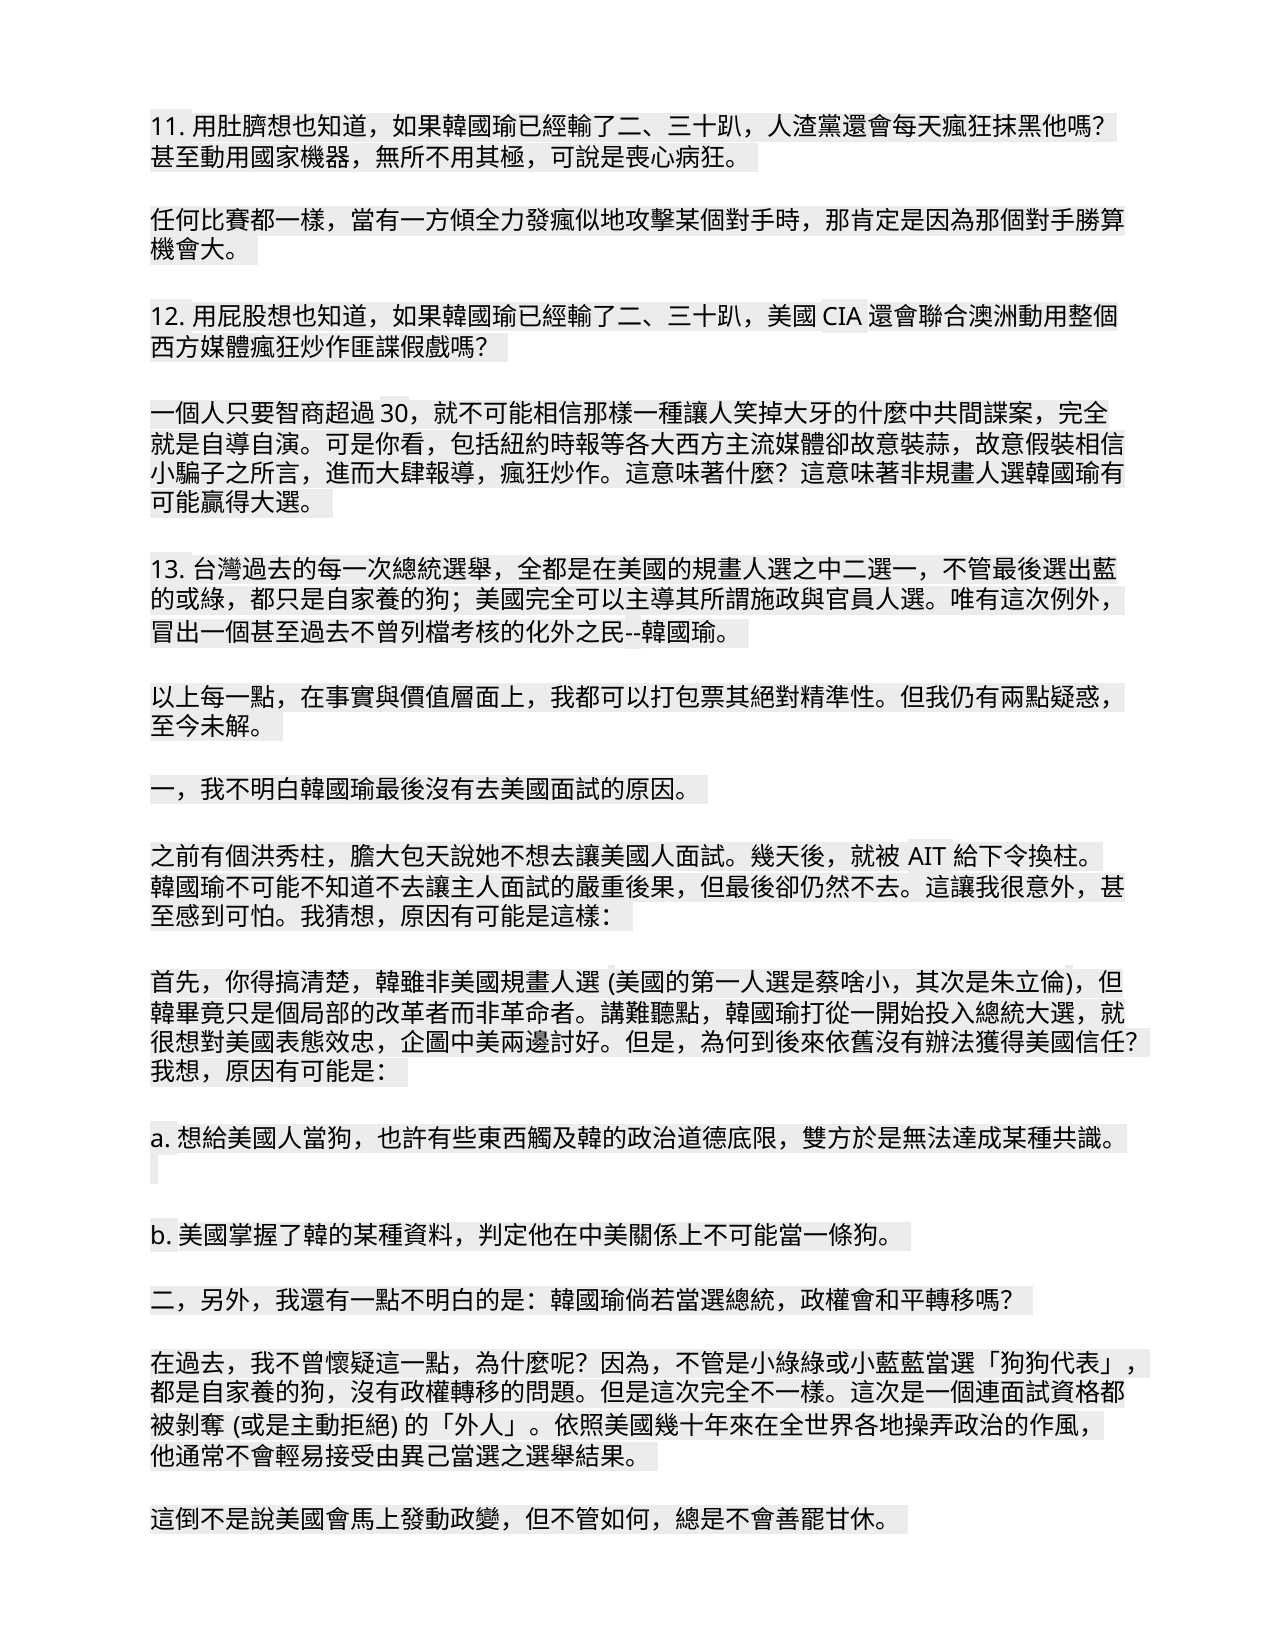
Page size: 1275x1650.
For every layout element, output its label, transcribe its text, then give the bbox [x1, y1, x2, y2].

text 卡韓政變 (198)：我所知道的以及我所不知道的 陳真 2019.12. 02. 懶得仔細說，光說幾點顛撲不破的結論： 1. 投廢票是綠營的重大陽謀之一：故意把0比100、善與惡的絕對對比，各打五十大板，故意打成兩顆爛蘋果，以便打擊對方。 天底下不存在這樣一種所謂表達中立超然的選項，因為不投票或投廢票本身，基本上還是一種「投票」行為，而且是極端有利於綠營。大家可別上當。 2. 這次總統大選，更是絲毫不存在所謂「兩個爛蘋果」的問題。這次總統大選，存在的是「善 vs.惡」的對比，「人渣政客 vs. 良善政治家」的選擇，而非兩爛擇一。 3. 國民黨很爛，但韓國瑜做為一個政治人物，卻是極其罕見之無私良善與正直，只有陳定南可以與之相提並論。 4. 國民黨很爛，但再怎麼爛也還是贏過人渣黨及其所有尾巴黨及宋郭柯人渣黨側翼聯盟。 5. 政黨票請投新黨或勞動黨，別投給國民黨，別讓老賊吳敦義進入國會。至於其他人渣黨聯盟就更不用說了，應該掃入垃圾筒。 6. 所謂時代力量和什麼社民黨、綠黨等等等尾巴黨，尾巴就是尾巴，尾巴不會搖狗，不存在什麼尾巴黨和人渣黨互相打擊的問題，那是在演戲騙小孩。 7. 「宋郭柯人渣黨側翼聯盟」也一樣是在演戲，它不折不扣就是人渣黨的側翼，共同敵人就是韓國瑜。只要打倒韓國瑜，剩下的就只是各方豺狼虎豹之權力與利益分贓的問題。 8. 任何人，只要稍微明白一點點黨外歷史，就一定知道宋楚瑜這位貪婪邪惡的黨國餘孽從過去到現在是如何為非作歹。他奉行的思想就是看哪有權力就往哪兒靠，惡性程度非常高，真的是壞透了。你看他跟誰結盟，就能知道這樣一個聯盟是何種汙穢屬性。 9. 韓國瑜一人打全部。因為，以吳敦義、朱立倫與王金平等人為首的傳統權貴國民黨，其實也不希望韓國瑜勝選。因為，韓若勝選，他們很可能連原來的舞台都沒了。但是，人渣黨若依舊掌權，他們就繼續還有得混。 10. 韓國瑜至今仍舊充滿勝算。 民調大多是假的，少數是真，但已無法反映現實。生活中，我所認識的韓粉，100個之中，有99個沉默不表態(因為對韓之抹黑，已把整個社會炒作成一種獵巫氛圍)，但他們挺韓之心並未改變。 11. 用肚臍想也知道，如果韓國瑜已經輸了二、三十趴，人渣黨還會每天瘋狂抹黑他嗎？甚至動用國家機器，無所不用其極，可說是喪心病狂。 任何比賽都一樣，當有一方傾全力發瘋似地攻擊某個對手時，那肯定是因為那個對手勝算機會大。 12. 用屁股想也知道，如果韓國瑜已經輸了二、三十趴，美國CIA 還會聯合澳洲動用整個西方媒體瘋狂炒作匪諜假戲嗎？ 一個人只要智商超過30，就不可能相信那樣一種讓人笑掉大牙的什麼中共間諜案，完全就是自導自演。可是你看，包括紐約時報等各大西方主流媒體卻故意裝蒜，故意假裝相信小騙子之所言，進而大肆報導，瘋狂炒作。這意味著什麼？這意味著非規畫人選韓國瑜有可能贏得大選。 13. 台灣過去的每一次總統選舉，全都是在美國的規畫人選之中二選一，不管最後選出藍的或綠，都只是自家養的狗；美國完全可以主導其所謂施政與官員人選。唯有這次例外，冒出一個甚至過去不曾列檔考核的化外之民--韓國瑜。 以上每一點，在事實與價值層面上，我都可以打包票其絕對精準性。但我仍有兩點疑惑，至今未解。 一，我不明白韓國瑜最後沒有去美國面試的原因。 之前有個洪秀柱，膽大包天說她不想去讓美國人面試。幾天後，就被 AIT 給下令換柱。韓國瑜不可能不知道不去讓主人面試的嚴重後果，但最後卻仍然不去。這讓我很意外，甚至感到可怕。我猜想，原因有可能是這樣： 首先，你得搞清楚，韓雖非美國規畫人選 (美國的第一人選是蔡啥小，其次是朱立倫)，但韓畢竟只是個局部的改革者而非革命者。講難聽點，韓國瑜打從一開始投入總統大選，就很想對美國表態效忠，企圖中美兩邊討好。但是，為何到後來依舊沒有辦法獲得美國信任？我想，原因有可能是： a. 想給美國人當狗，也許有些東西觸及韓的政治道德底限，雙方於是無法達成某種共識。 b. 美國掌握了韓的某種資料，判定他在中美關係上不可能當一條狗。 二，另外，我還有一點不明白的是：韓國瑜倘若當選總統，政權會和平轉移嗎？ 在過去，我不曾懷疑這一點，為什麼呢？因為，不管是小綠綠或小藍藍當選「狗狗代表」，都是自家養的狗，沒有政權轉移的問題。但是這次完全不一樣。這次是一個連面試資格都被剝奪 (或是主動拒絕) 的「外人」。依照美國幾十年來在全世界各地操弄政治的作風，他通常不會輕易接受由異己當選之選舉結果。 這倒不是說美國會馬上發動政變，但不管如何，總是不會善罷甘休。 AIT 這兩年透過人渣黨積極推動極右的「麥卡錫五法」，彷彿一心就是要回到蔣介石年代，拼命就是想追捕與打壓任何親中人事物。此一舉動並不尋常，特別是在於這樣一個時間點，更顯詭異。你可以看得出來，美國顯然已經連假裝一下台灣的所謂民主之表面形象都懶得維持了，這顯示了時間上的某種急迫性，簡單說就是一種根本布局與攤牌之迫在眉睫。 如果我的猜想具有某種合理性，那麼，和平政權轉移就不一定能夠那麼理所當然。 至於「麥卡錫五法」做為一種布局，也不會只是拿來當做裝飾品，而有可能是為日後變局先設下某種法律基礎，以便對付異己；一如美國長年以來在各地之所為。過去蔣家年代，美國不也就是用同樣的手法，扶植蔣家，擴散與渲染反共氛圍，在島內大肆搜捕或殺害十幾萬名親中人士，亦即所謂「共匪」。目前的島內時光，顯然是時光倒流的，企圖回到過往年代。 三，我沒想到我所沒想到的： 早在今年年初，韓國瑜有可能出來選總統時，我就預想了某種後果。我不相信美國會容許他那樣一種旋風式的巨大影響力之存在。簡單說，美國是不容許有自發性民意的。特別是當韓國瑜以一種「理所當然」的挑釁姿態說他支持九二共識時，我就能預見某種政治後果必然隨之而至。 我甚至早已想到美國會不會在香港故意弄出一點什麼事來影響台灣大選 (我對CIA掌控下的香港，長年以來知之甚詳)。但我從沒想到的是：我沒想到香港的動亂會操弄、炒作得如此嚴重。這究竟意味著什麼？我不是很明白。這究竟指向何種可預見的將來，我也不是很清楚。 我只知道：香港也好，台灣也罷，都是美國藉以攻擊祖國的武器。但是，與其說港台都是人肉炸彈，不如說相較之下，香港有點像是一種「引信」，足以日後引爆台灣這顆人肉核彈。中美之間，如果終須攤牌，終須一戰，那麼，台灣似乎就是這場大戰最有可能的核心戰場。 許多國外中立的和平研究同樣有此結論，但無法確定的只是「何時發生」。 你別以為人渣黨有任何決策意志，沒這回事。台灣真正的統治者就是美國，總督府不在台北市重慶南路一段122號，而是在於內湖的 AIT。 因此，你不應該太小看島內這樣一場大選，更不應該輕忽各種詭異的島內外政治舉措，那必然都有著一定的政治意義。而這政治意義並非屬於兩岸之間，而是中美之間。沒有兩岸問題，只有中美問題。中美問題就是美國不可能允許有人具有超越它的一絲可能性。 [150, 75, 1125, 1568]
